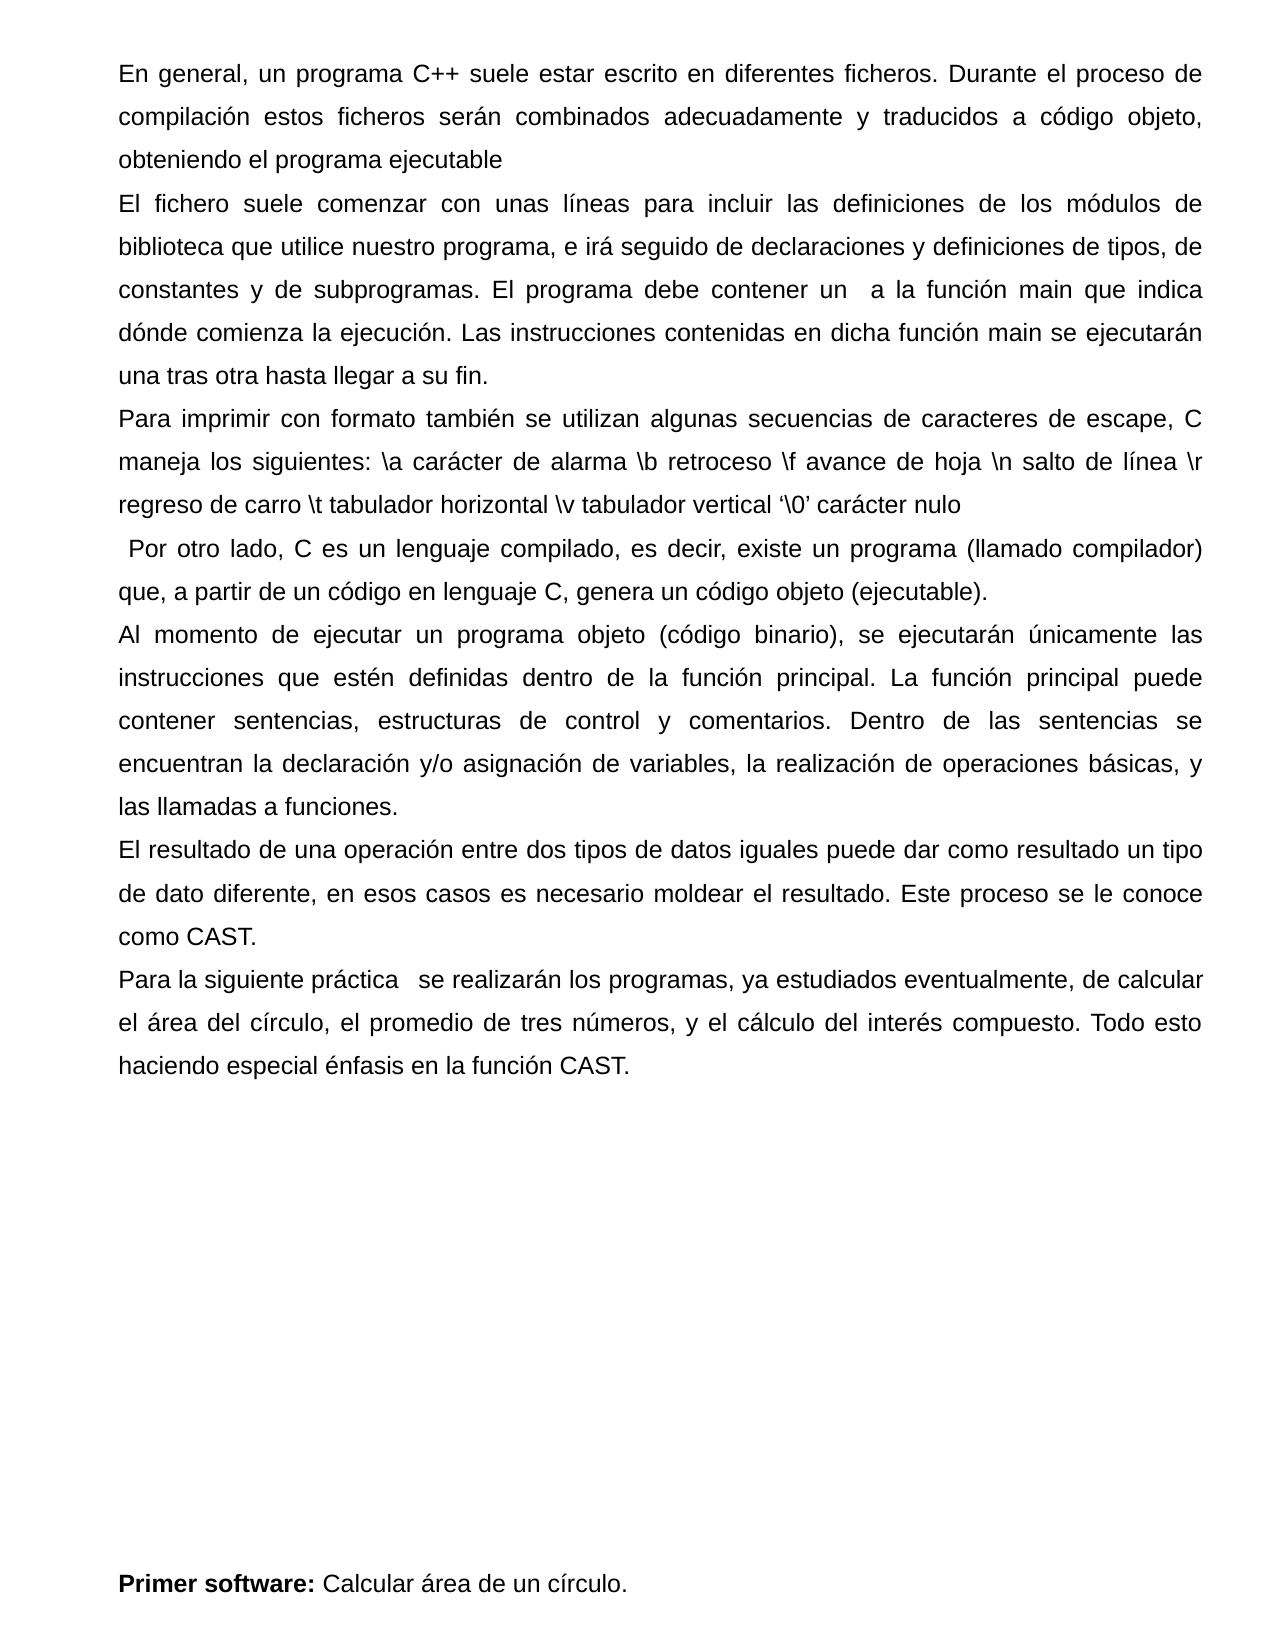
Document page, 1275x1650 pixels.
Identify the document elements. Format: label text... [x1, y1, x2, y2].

text En general, un programa C++ suele estar escrito en diferentes ficheros. Durante el proceso de compilación estos ficheros serán combinados adecuadamente y traducidos a código objeto, obteniendo el programa ejecutable [118, 59, 1205, 174]
text El resultado de una operación entre dos tipos de datos iguales puede dar como resultado un tipo de dato diferente, en esos casos es necesario moldear el resultado. Este proceso se le conoce como CAST. [118, 835, 1205, 950]
text Primer software: Calcular área de un círculo. [118, 1568, 1205, 1597]
text El fichero suele comenzar con unas líneas para incluir las definiciones de los módulos de biblioteca que utilice nuestro programa, e irá seguido de declaraciones y definiciones de tipos, de constantes y de subprogramas. El programa debe contener un a la función main que indica dónde comienza la ejecución. Las instrucciones contenidas en dicha función main se ejecutarán una tras otra hasta llegar a su fin. [118, 188, 1205, 390]
text Para la siguiente práctica se realizarán los programas, ya estudiados eventualmente, de calcular el área del círculo, el promedio de tres números, y el cálculo del interés compuesto. Todo esto haciendo especial énfasis en la función CAST. [118, 965, 1205, 1080]
text Al momento de ejecutar un programa objeto (código binario), se ejecutarán únicamente las instrucciones que estén definidas dentro de la función principal. La función principal puede contener sentencias, estructuras de control y comentarios. Dentro de las sentencias se encuentran la declaración y/o asignación de variables, la realización de operaciones básicas, y las llamadas a funciones. [118, 620, 1205, 821]
text Para imprimir con formato también se utilizan algunas secuencias de caracteres de escape, C maneja los siguientes: \a carácter de alarma \b retroceso \f avance de hoja \n salto de línea \r regreso de carro \t tabulador horizontal \v tabulador vertical ‘\0’ carácter nulo [118, 404, 1205, 519]
text Por otro lado, C es un lenguaje compilado, es decir, existe un programa (llamado compilador) que, a partir de un código en lenguaje C, genera un código objeto (ejecutable). [118, 533, 1205, 605]
